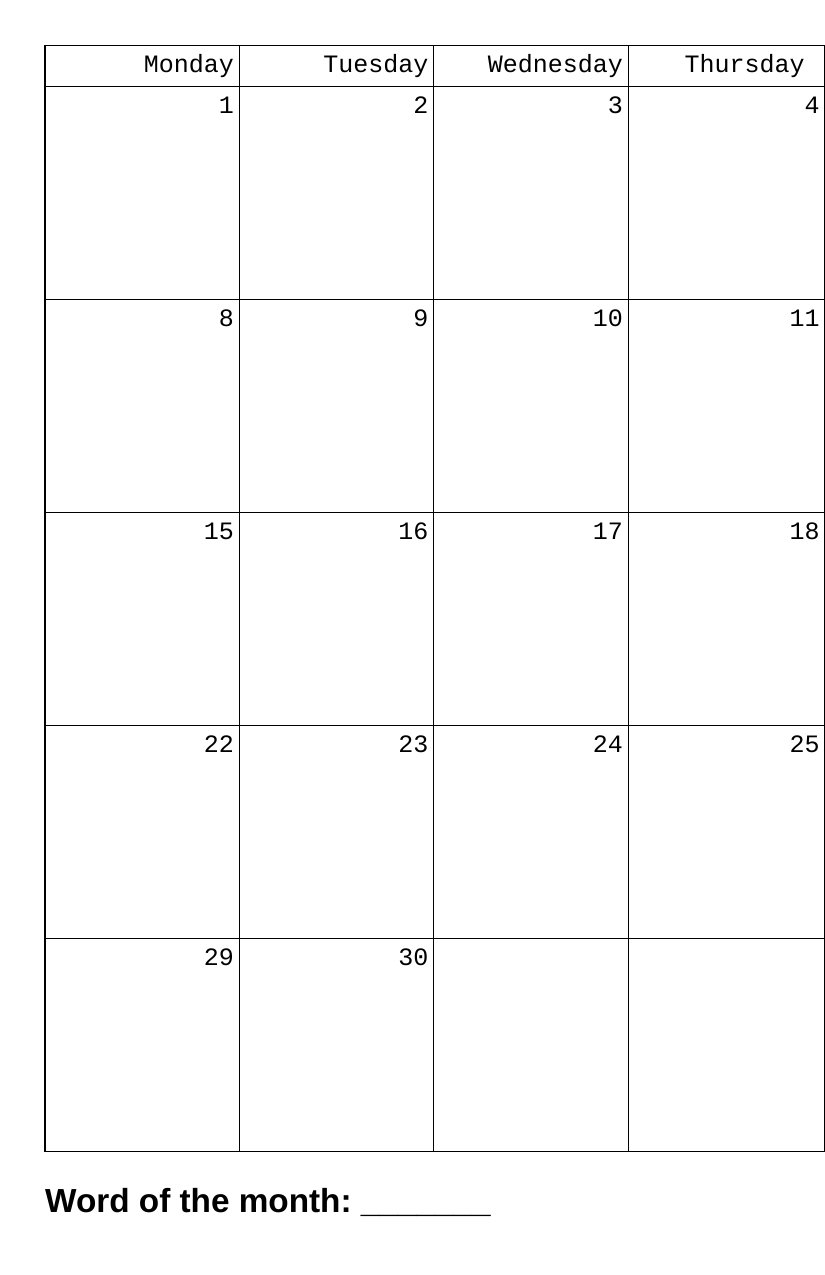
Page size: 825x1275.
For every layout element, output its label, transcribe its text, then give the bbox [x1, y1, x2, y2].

table_cell 4 [629, 87, 824, 299]
table_cell [629, 939, 824, 1151]
table_header Wednesday [434, 46, 628, 86]
table_cell 3 [434, 87, 628, 299]
table_header Tuesday [240, 46, 433, 86]
subtitle Word of the month: _______ [45, 1181, 825, 1219]
table_cell 8 [46, 300, 239, 512]
table_cell 22 [46, 726, 239, 938]
table_cell 16 [240, 513, 433, 725]
table_cell [434, 939, 628, 1151]
table_cell 25 [629, 726, 824, 938]
table_cell 29 [46, 939, 239, 1151]
table_cell 23 [240, 726, 433, 938]
table_header Thursday [629, 46, 824, 86]
table_cell 15 [46, 513, 239, 725]
table_cell 18 [629, 513, 824, 725]
table_cell 17 [434, 513, 628, 725]
table_cell 10 [434, 300, 628, 512]
table_cell 9 [240, 300, 433, 512]
table_cell 24 [434, 726, 628, 938]
table_cell 11 [629, 300, 824, 512]
table_cell 2 [240, 87, 433, 299]
table_cell 30 [240, 939, 433, 1151]
table_header Monday [46, 46, 239, 86]
table_cell 1 [46, 87, 239, 299]
